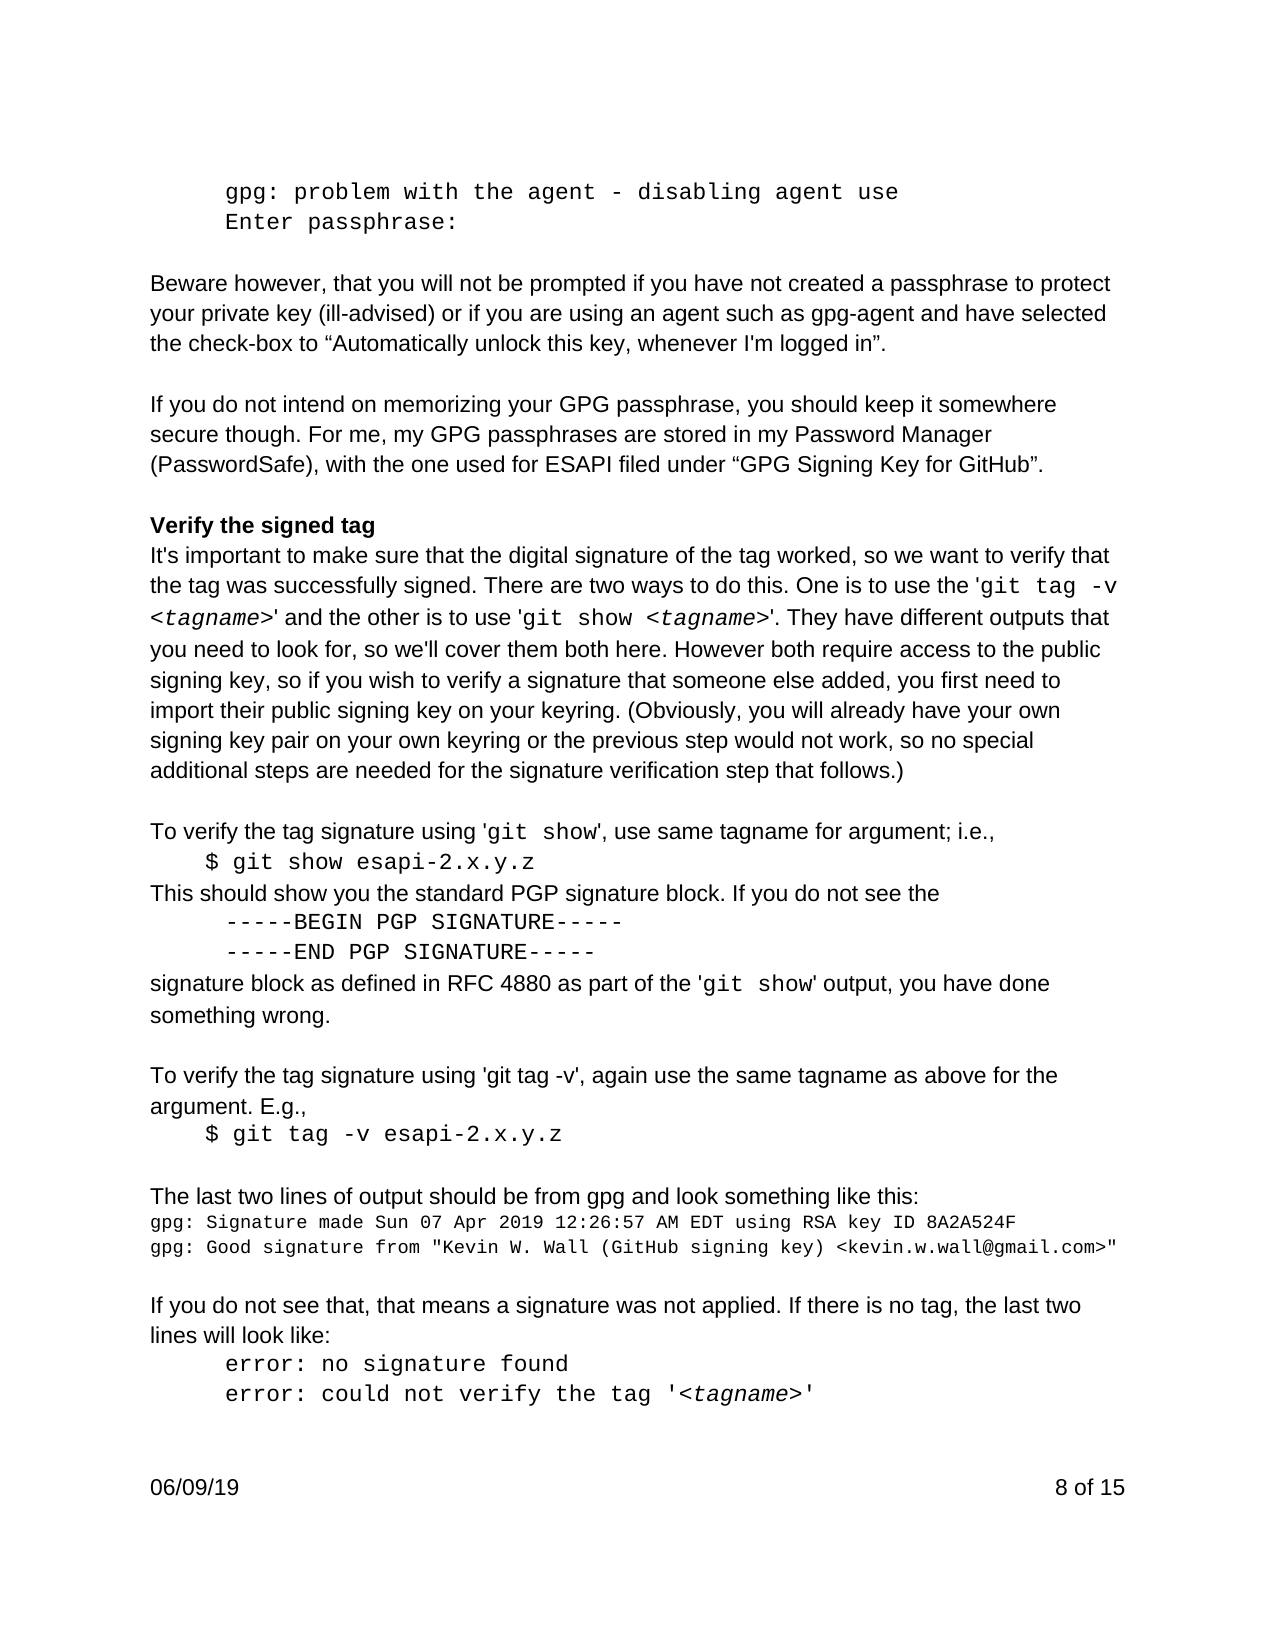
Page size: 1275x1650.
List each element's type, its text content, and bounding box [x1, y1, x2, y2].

text signature block as defined in RFC 4880 as part of the 'git show' output, you have done something wrong. [150, 970, 1125, 1028]
text It's important to make sure that the digital signature of the tag worked, so we want to verify that the tag was successfully signed. There are two ways to do this. One is to use the 'git tag -v <tagname>' and the other is to use 'git show <tagname>'. They have different outputs that you need to look for, so we'll cover them both here. However both require access to the public signing key, so if you wish to verify a signature that someone else added, you first need to import their public signing key on your keyring. (Obviously, you will already have your own signing key pair on your own keyring or the previous step would not work, so no special additional steps are needed for the signature verification step that follows.) [150, 542, 1125, 784]
text To verify the tag signature using 'git tag -v', again use the same tagname as above for the argument. E.g., [150, 1062, 1125, 1119]
text This should show you the standard PGP signature block. If you do not see the [150, 880, 1125, 906]
text $ git tag -v esapi-2.x.y.z [150, 1123, 1125, 1149]
text gpg: problem with the agent - disabling agent use [225, 180, 1125, 206]
text To verify the tag signature using 'git show', use same tagname for argument; i.e., [150, 818, 1125, 846]
text If you do not intend on memorizing your GPG passphrase, you should keep it somewhere secure though. For me, my GPG passphrases are stored in my Password Manager (PasswordSafe), with the one used for ESAPI filed under “GPG Signing Key for GitHub”. [150, 391, 1125, 478]
text Enter passphrase: [225, 210, 1125, 236]
text error: no signature found [225, 1352, 1125, 1378]
text gpg: Signature made Sun 07 Apr 2019 12:26:57 AM EDT using RSA key ID 8A2A524F [150, 1213, 1125, 1234]
text Beware however, that you will not be prompted if you have not created a passphrase to protect your private key (ill-advised) or if you are using an agent such as gpg-agent and have selected the check-box to “Automatically unlock this key, whenever I'm logged in”. [150, 270, 1125, 357]
text $ git show esapi-2.x.y.z [150, 850, 1125, 876]
text -----BEGIN PGP SIGNATURE----- [225, 910, 1125, 936]
text gpg: Good signature from "Kevin W. Wall (GitHub signing key) <kevin.w.wall@gmail.com>" [150, 1237, 1125, 1259]
text Verify the signed tag [150, 512, 1125, 538]
text If you do not see that, that means a signature was not applied. If there is no tag, the last two lines will look like: [150, 1292, 1125, 1348]
text error: could not verify the tag '<tagname>' [225, 1382, 1125, 1408]
text The last two lines of output should be from gpg and look something like this: [150, 1183, 1125, 1209]
text -----END PGP SIGNATURE----- [225, 940, 1125, 966]
